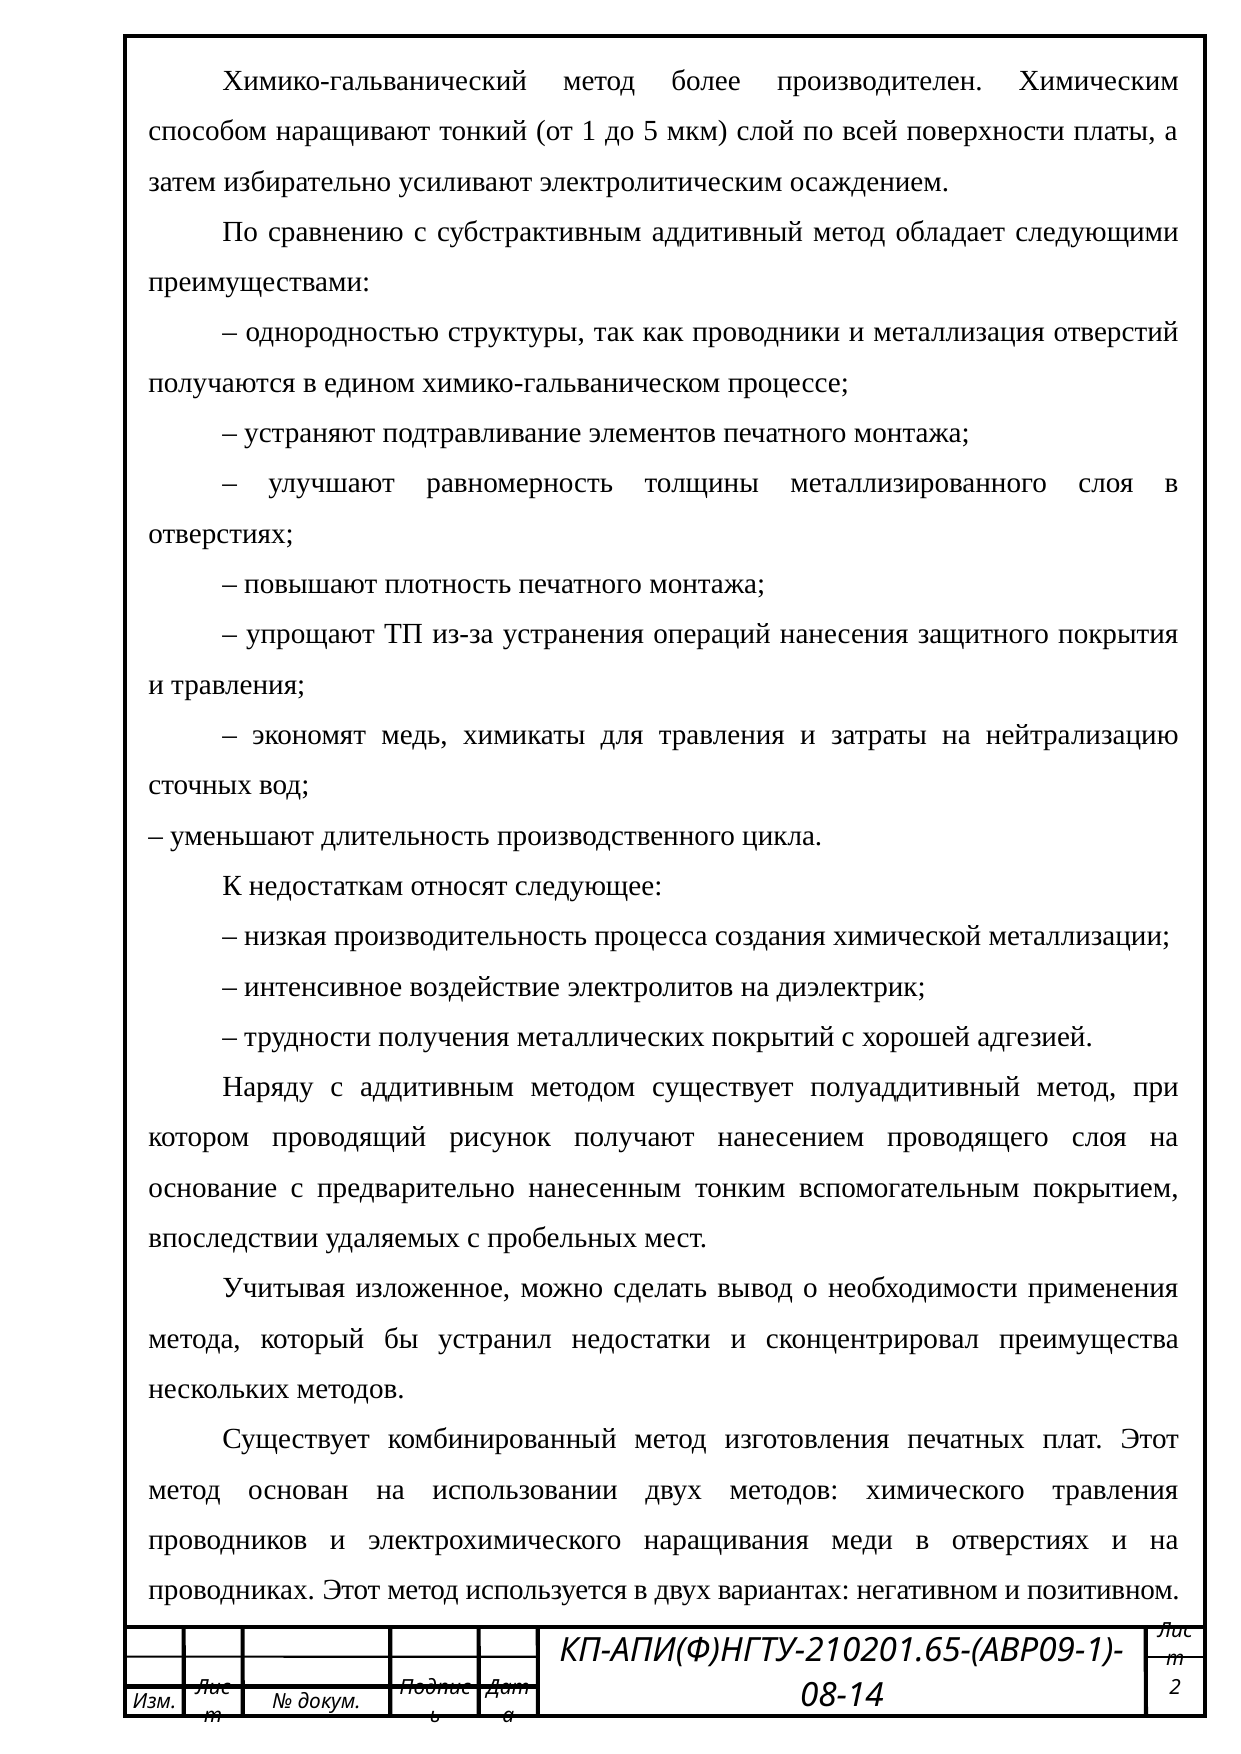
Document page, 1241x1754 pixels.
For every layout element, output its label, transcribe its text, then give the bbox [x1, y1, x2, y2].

text – уменьшают длительность производственного цикла. [148, 818, 1179, 851]
text К недостаткам относят следующее: [148, 868, 1179, 902]
text – упрощают ТП из-за устранения операций нанесения защитного покрытия и травления; [148, 616, 1179, 700]
text – низкая производительность процесса создания химической металлизации; [148, 918, 1179, 952]
text – повышают плотность печатного монтажа; [148, 566, 1179, 600]
text Учитывая изложенное, можно сделать вывод о необходимости применения метода, который бы устранил недостатки и сконцентрировал преимущества нескольких методов. [148, 1271, 1179, 1405]
text – трудности получения металлических покрытий с хорошей адгезией. [148, 1019, 1179, 1052]
text По сравнению с субстрактивным аддитивный метод обладает следующими преимуществами: [148, 214, 1179, 298]
text – однородностью структуры, так как проводники и металлизация отверстий получаются в едином химико-гальваническом процессе; [148, 314, 1179, 398]
text – улучшают равномерность толщины металлизированного слоя в отверстиях; [148, 466, 1179, 549]
text Существует комбинированный метод изготовления печатных плат. Этот метод основан на использовании двух методов: химического травления проводников и электрохимического наращивания меди в отверстиях и на проводниках. Этот метод используется в двух вариантах: негативном и позитивном. [148, 1421, 1179, 1606]
text – экономят медь, химикаты для травления и затраты на нейтрализацию сточных вод; [148, 717, 1179, 801]
text Наряду с аддитивным методом существует полуаддитивный метод, при котором проводящий рисунок получают нанесением проводящего слоя на основание с предварительно нанесенным тонким вспомогательным покрытием, впоследствии удаляемых с пробельных мест. [148, 1069, 1179, 1254]
text – интенсивное воздействие электролитов на диэлектрик; [148, 969, 1179, 1002]
text – устраняют подтравливание элементов печатного монтажа; [148, 415, 1179, 449]
text Химико-гальванический метод более производителен. Химическим способом наращивают тонкий (от 1 до 5 мкм) слой по всей поверхности платы, а затем избирательно усиливают электролитическим осаждением. [148, 63, 1179, 197]
